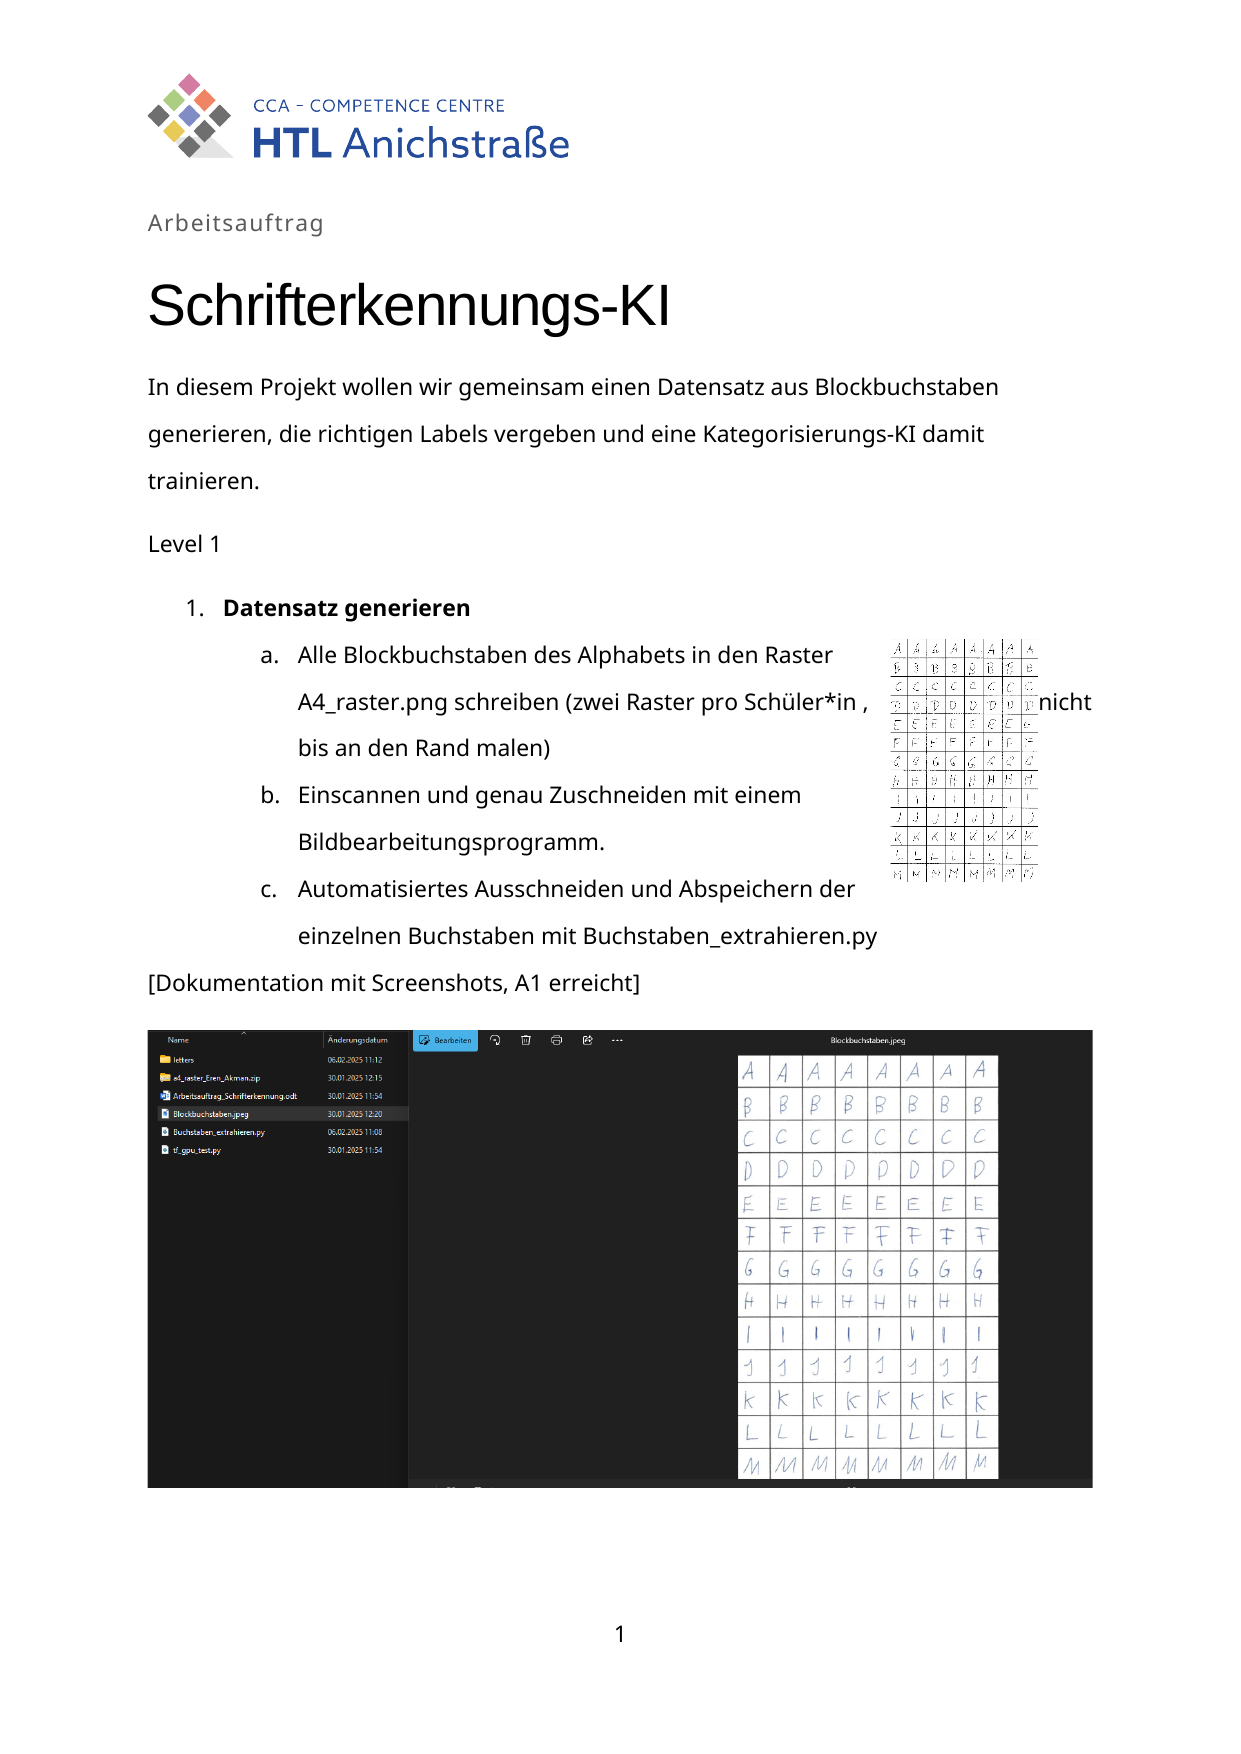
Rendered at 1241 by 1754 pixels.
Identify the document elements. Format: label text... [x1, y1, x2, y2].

list Alle Blockbuchstaben des Alphabets in den Raster A4_raster.png schreiben (zwei Raster pro Schüler*in , nicht bis an den Rand malen) [260, 638, 1093, 763]
list Einscannen und genau Zuschneiden mit einem Bildbearbeitungsprogramm. [260, 779, 890, 857]
list Datensatz generieren [185, 592, 1093, 623]
text Schrifterkennungs-KI [148, 270, 1093, 337]
list Automatisiertes Ausschneiden und Abspeichern der einzelnen Buchstaben mit Buchstaben_extrahieren.py [260, 873, 1093, 951]
text Level 1 [148, 528, 1093, 559]
list [1038, 779, 1093, 857]
text Arbeitsauftrag [148, 207, 1093, 238]
text In diesem Projekt wollen wir gemeinsam einen Datensatz aus Blockbuchstaben generieren, die richtigen Labels vergeben und eine Kategorisierungs-KI damit trainieren. [148, 371, 1093, 496]
text [Dokumentation mit Screenshots, A1 erreicht] [148, 967, 1093, 998]
